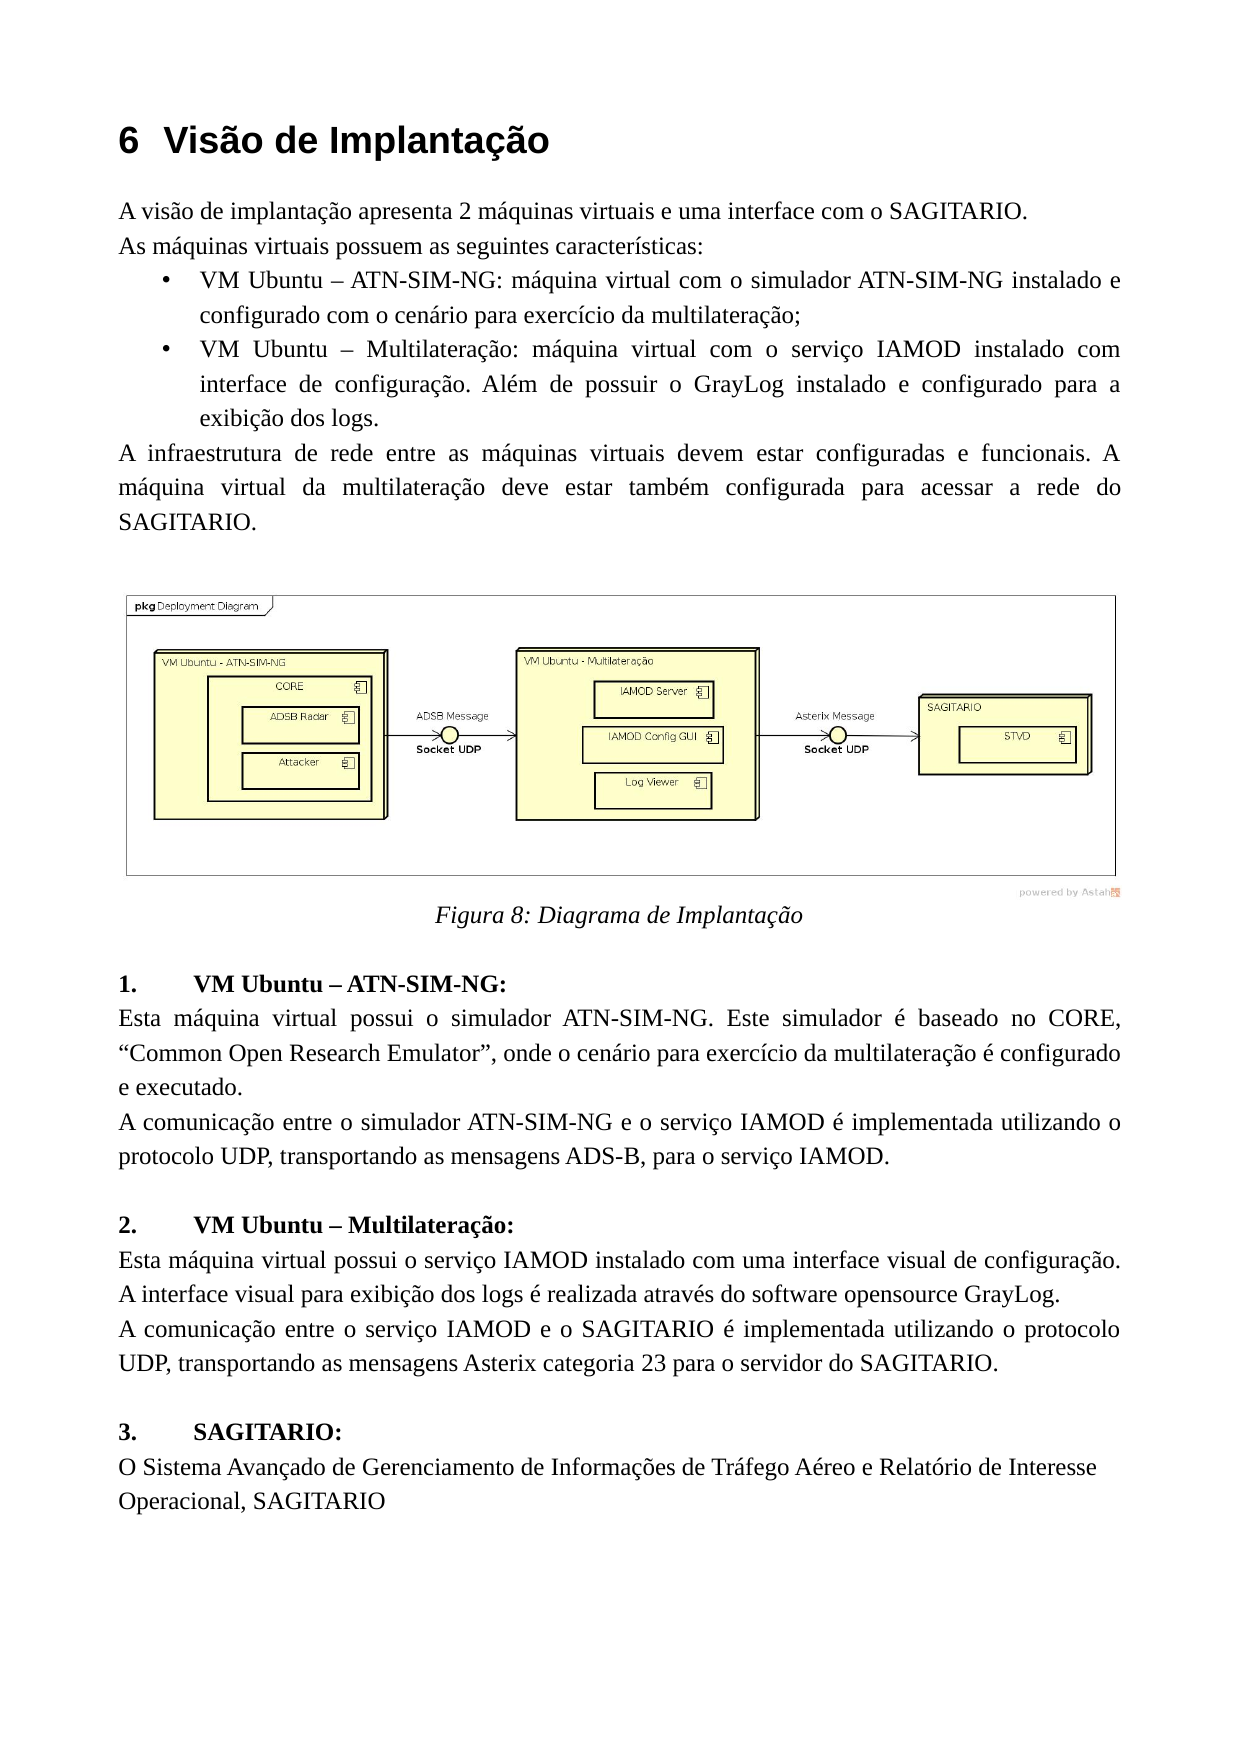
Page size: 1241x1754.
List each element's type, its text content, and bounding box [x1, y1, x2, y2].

text As máquinas virtuais possuem as seguintes características: [118, 231, 1122, 259]
list A comunicação entre o simulador ATN-SIM-NG e o serviço IAMOD é implementada utilizando o protocolo UDP, transportando as mensagens ADS-B, para o serviço IAMOD. [118, 1107, 1122, 1170]
list VM Ubuntu – ATN-SIM-NG: [118, 969, 1122, 998]
text Esta máquina virtual possui o serviço IAMOD instalado com uma interface visual de configuração. A interface visual para exibição dos logs é realizada através do software opensource GrayLog. [118, 1245, 1122, 1308]
list VM Ubuntu – ATN-SIM-NG: máquina virtual com o simulador ATN-SIM-NG instalado e configurado com o cenário para exercício da multilateração; [162, 265, 1122, 328]
subtitle Visão de Implantação [118, 118, 1122, 162]
list Esta máquina virtual possui o simulador ATN-SIM-NG. Este simulador é baseado no CORE, “Common Open Research Emulator”, onde o cenário para exercício da multilateração é configurado e executado. [118, 1003, 1122, 1101]
list VM Ubuntu – Multilateração: máquina virtual com o serviço IAMOD instalado com interface de configuração. Além de possuir o GrayLog instalado e configurado para a exibição dos logs. [162, 334, 1122, 432]
list SAGITARIO: [118, 1417, 1122, 1446]
picture [118, 588, 1123, 900]
list VM Ubuntu – Multilateração: [118, 1210, 1122, 1239]
text A infraestrutura de rede entre as máquinas virtuais devem estar configuradas e funcionais. A máquina virtual da multilateração deve estar também configurada para acessar a rede do SAGITARIO. [118, 438, 1122, 535]
text A comunicação entre o serviço IAMOD e o SAGITARIO é implementada utilizando o protocolo UDP, transportando as mensagens Asterix categoria 23 para o servidor do SAGITARIO. [118, 1314, 1122, 1377]
text Figura 8: Diagrama de Implantação [118, 900, 1122, 929]
list O Sistema Avançado de Gerenciamento de Informações de Tráfego Aéreo e Relatório de Interesse Operacional, SAGITARIO [118, 1452, 1122, 1515]
text A visão de implantação apresenta 2 máquinas virtuais e uma interface com o SAGITARIO. [118, 196, 1122, 225]
